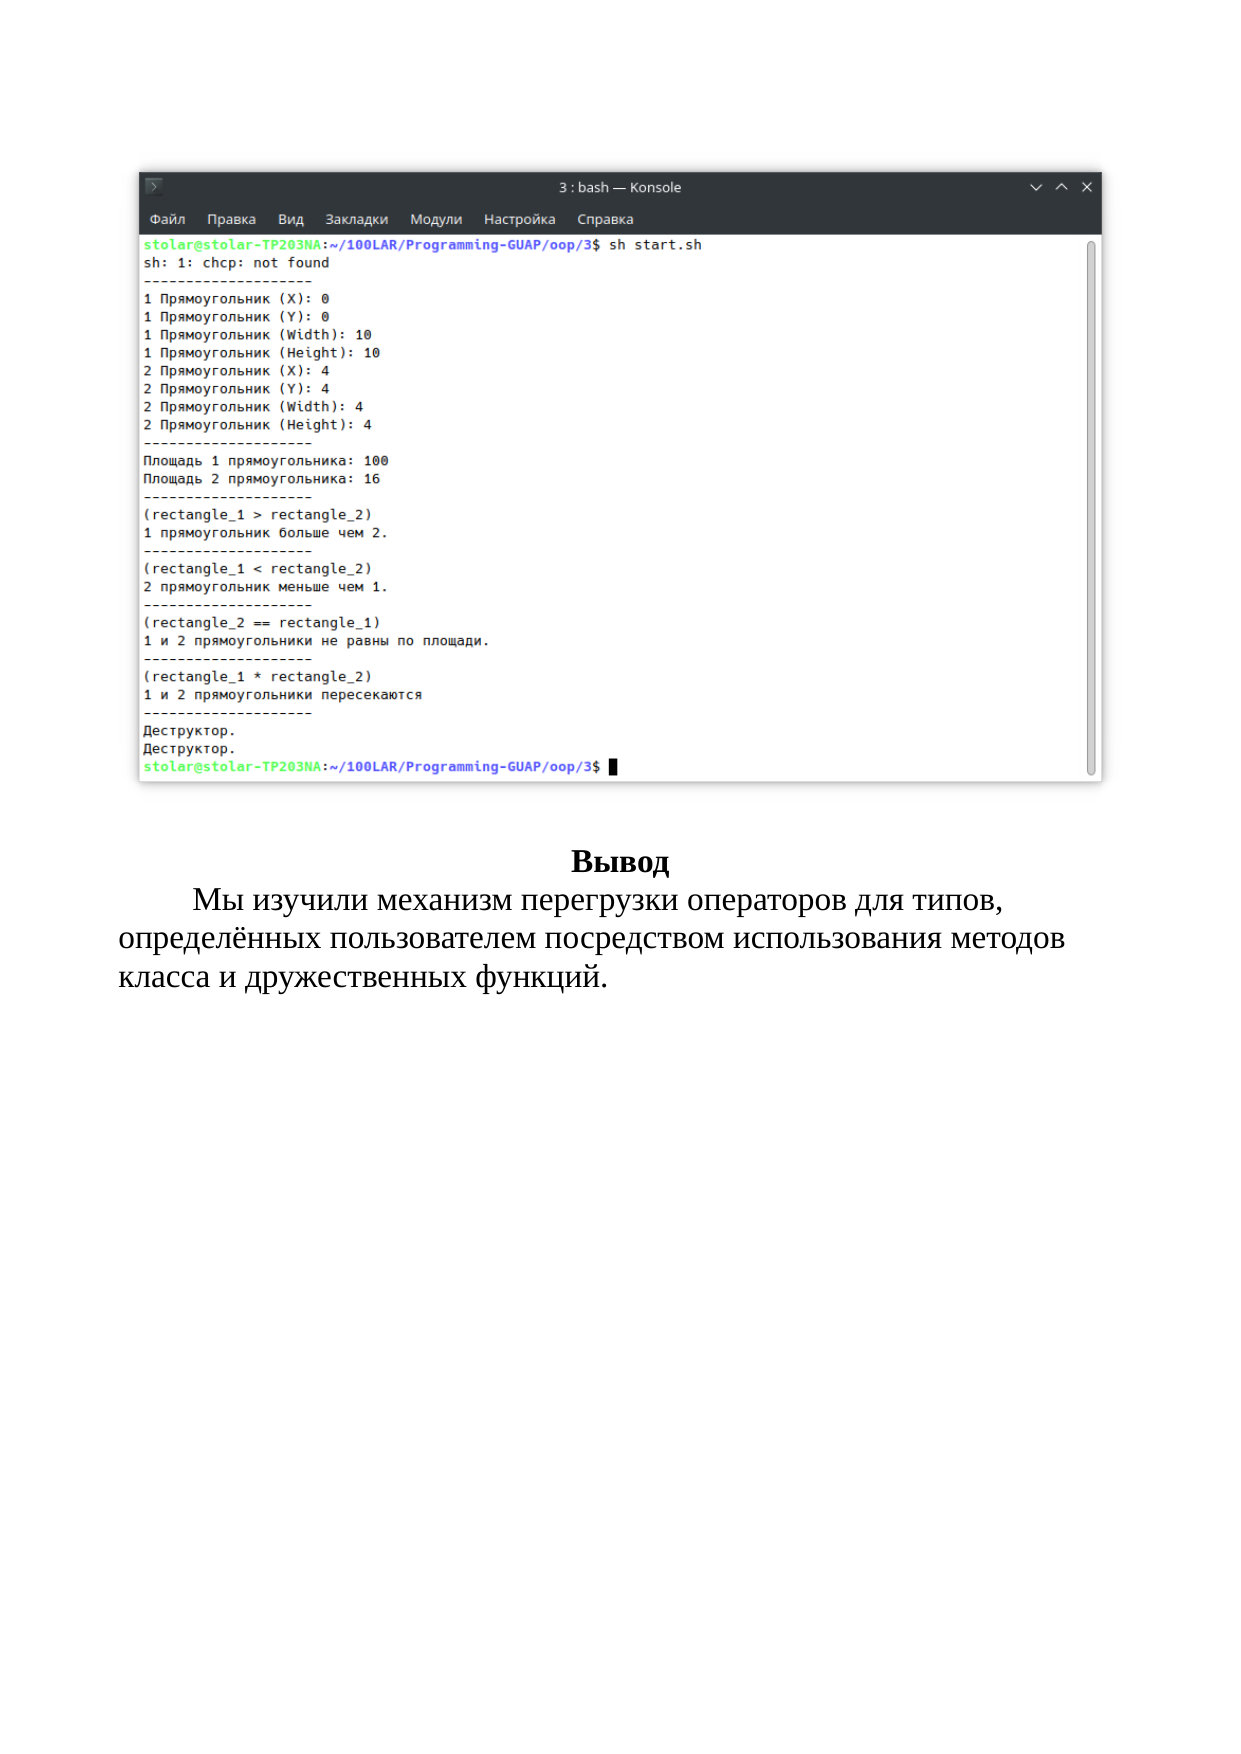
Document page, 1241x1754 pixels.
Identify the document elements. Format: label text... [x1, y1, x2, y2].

text Мы изучили механизм перегрузки операторов для типов, определённых пользователем посредством использования методов класса и дружественных функций. [118, 879, 1122, 994]
text Вывод [118, 803, 1122, 879]
picture [118, 151, 1123, 803]
